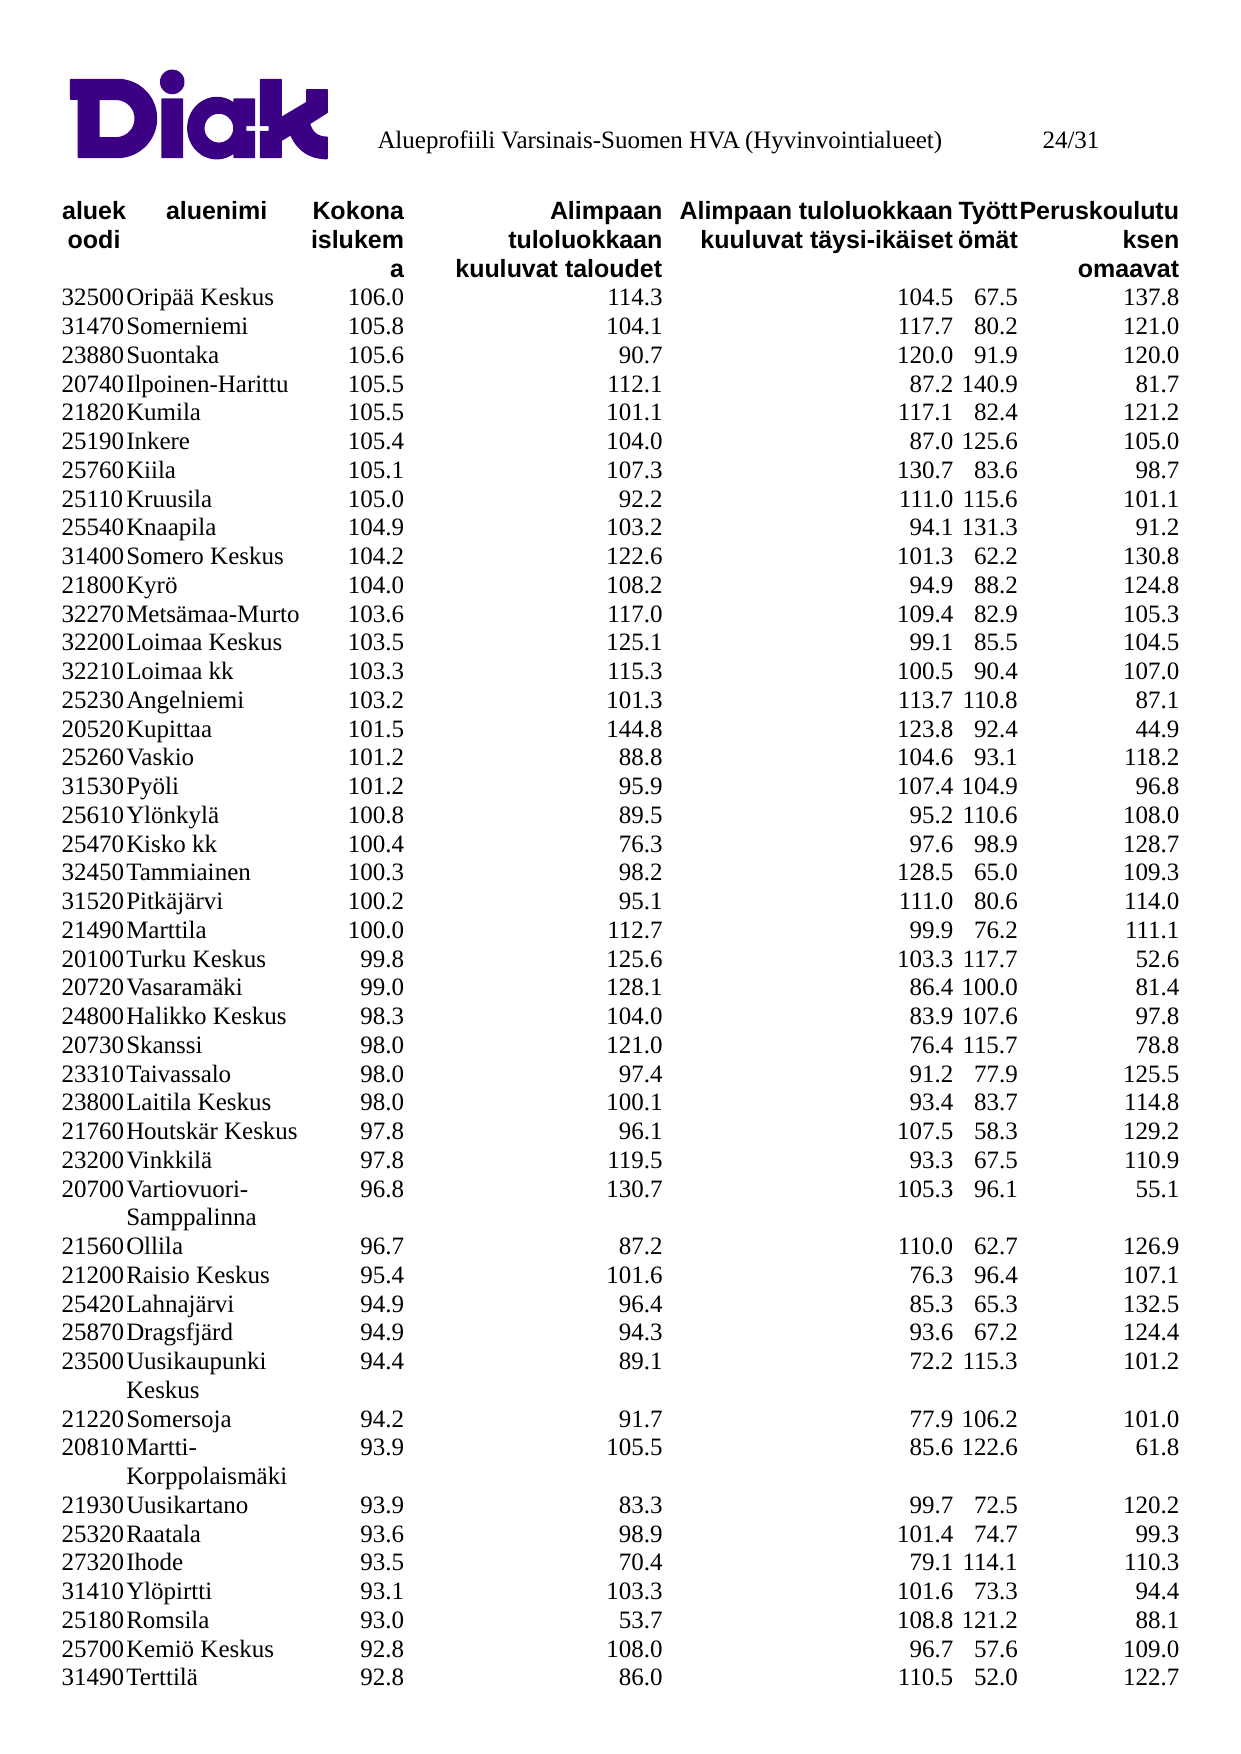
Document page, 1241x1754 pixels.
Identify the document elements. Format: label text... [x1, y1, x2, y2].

table_cell 93.3 [662, 1145, 953, 1174]
table_cell 105.0 [1018, 426, 1179, 455]
table_cell 83.9 [662, 1001, 953, 1030]
table_cell 114.3 [404, 283, 662, 311]
table_cell 108.0 [1018, 800, 1179, 829]
table_cell 101.2 [307, 771, 404, 800]
table_cell 122.6 [404, 541, 662, 570]
table_cell 137.8 [1018, 283, 1179, 311]
table_cell Uusikaupunki Keskus [126, 1346, 307, 1404]
table_cell 104.1 [404, 311, 662, 340]
table_cell 93.9 [307, 1490, 404, 1519]
table_cell 53.7 [404, 1605, 662, 1634]
table_cell Oripää Keskus [126, 283, 307, 311]
table_cell 97.4 [404, 1059, 662, 1087]
table_cell 82.4 [953, 398, 1017, 426]
table_cell 130.7 [662, 455, 953, 484]
table_cell 20810 [61, 1433, 126, 1490]
table_cell 25700 [61, 1634, 126, 1662]
table_cell 93.0 [307, 1605, 404, 1634]
table_cell 100.1 [404, 1088, 662, 1116]
table_cell Vaskio [126, 743, 307, 771]
table_cell 93.1 [307, 1576, 404, 1605]
table_cell 98.0 [307, 1088, 404, 1116]
table_cell Vinkkilä [126, 1145, 307, 1174]
table_header aluenimi [126, 196, 307, 282]
table_cell 99.8 [307, 944, 404, 972]
table_cell 52.0 [953, 1663, 1017, 1691]
table_cell 122.7 [1018, 1663, 1179, 1691]
table_cell 105.5 [307, 369, 404, 397]
table_cell 76.3 [404, 829, 662, 857]
table_cell 103.2 [307, 685, 404, 714]
table_cell 121.2 [1018, 398, 1179, 426]
table_cell 88.2 [953, 570, 1017, 599]
table_cell 77.9 [662, 1404, 953, 1432]
table_cell Skanssi [126, 1030, 307, 1059]
table_cell 61.8 [1018, 1433, 1179, 1490]
table_cell 55.1 [1018, 1174, 1179, 1231]
table_cell 104.0 [307, 570, 404, 599]
table_cell 99.1 [662, 628, 953, 656]
table_cell 95.4 [307, 1260, 404, 1289]
table_cell 67.5 [953, 283, 1017, 311]
table_cell Loimaa kk [126, 656, 307, 685]
table_cell 65.3 [953, 1289, 1017, 1317]
table_cell Ylönkylä [126, 800, 307, 829]
table_cell 108.0 [404, 1634, 662, 1662]
table_cell Ollila [126, 1231, 307, 1260]
table_cell 107.3 [404, 455, 662, 484]
table_cell 96.1 [404, 1116, 662, 1145]
table_cell 93.6 [662, 1318, 953, 1346]
table_cell 101.5 [307, 714, 404, 742]
table_cell 79.1 [662, 1548, 953, 1576]
table_cell 76.4 [662, 1030, 953, 1059]
table_cell Laitila Keskus [126, 1088, 307, 1116]
table_cell Ilpoinen-Harittu [126, 369, 307, 397]
table_cell 93.5 [307, 1548, 404, 1576]
table_cell 117.0 [404, 599, 662, 627]
table_cell 130.8 [1018, 541, 1179, 570]
table_cell 89.1 [404, 1346, 662, 1404]
table_cell 125.6 [404, 944, 662, 972]
table_cell 110.5 [662, 1663, 953, 1691]
table_cell 100.0 [953, 973, 1017, 1001]
table_cell 86.4 [662, 973, 953, 1001]
table_cell 119.5 [404, 1145, 662, 1174]
table_cell 31530 [61, 771, 126, 800]
table_cell Kumila [126, 398, 307, 426]
table_cell 21560 [61, 1231, 126, 1260]
table_cell 94.3 [404, 1318, 662, 1346]
table_cell 103.5 [307, 628, 404, 656]
table_cell 25190 [61, 426, 126, 455]
table_cell 109.3 [1018, 858, 1179, 886]
table_cell 98.2 [404, 858, 662, 886]
table_cell 101.1 [1018, 484, 1179, 512]
table_cell 87.0 [662, 426, 953, 455]
table_cell 72.2 [662, 1346, 953, 1404]
table_cell 23800 [61, 1088, 126, 1116]
table_cell 95.2 [662, 800, 953, 829]
table_cell 100.5 [662, 656, 953, 685]
table_cell 105.0 [307, 484, 404, 512]
table_cell 101.1 [404, 398, 662, 426]
table_cell 121.2 [953, 1605, 1017, 1634]
table_cell 111.1 [1018, 915, 1179, 944]
table_cell 110.0 [662, 1231, 953, 1260]
table_cell Tammiainen [126, 858, 307, 886]
table_cell 91.2 [1018, 513, 1179, 541]
table_cell 94.9 [662, 570, 953, 599]
table_cell 25470 [61, 829, 126, 857]
table_cell 97.8 [307, 1116, 404, 1145]
table_cell 117.7 [662, 311, 953, 340]
table_cell 73.3 [953, 1576, 1017, 1605]
table_cell 25540 [61, 513, 126, 541]
table_cell 105.5 [404, 1433, 662, 1490]
table_cell 104.2 [307, 541, 404, 570]
table_cell 104.9 [953, 771, 1017, 800]
table_cell Kruusila [126, 484, 307, 512]
table_header Peruskoulutuksen omaavat [1018, 196, 1179, 282]
table_cell Somero Keskus [126, 541, 307, 570]
table_cell 89.5 [404, 800, 662, 829]
table_cell 97.6 [662, 829, 953, 857]
table_cell 57.6 [953, 1634, 1017, 1662]
table_cell 94.4 [1018, 1576, 1179, 1605]
table_cell 108.2 [404, 570, 662, 599]
table_cell 25420 [61, 1289, 126, 1317]
table_cell 113.7 [662, 685, 953, 714]
table_cell 101.3 [404, 685, 662, 714]
table_cell 105.5 [307, 398, 404, 426]
table_cell 83.7 [953, 1088, 1017, 1116]
table_header Alimpaan tuloluokkaan kuuluvat täysi-ikäiset [662, 196, 953, 282]
table_cell 83.3 [404, 1490, 662, 1519]
table_cell Pyöli [126, 771, 307, 800]
table_cell 95.9 [404, 771, 662, 800]
table_cell 105.1 [307, 455, 404, 484]
table_cell 115.6 [953, 484, 1017, 512]
table_cell Vartiovuori-Samppalinna [126, 1174, 307, 1231]
table_cell 104.6 [662, 743, 953, 771]
table_cell 100.4 [307, 829, 404, 857]
table_cell 90.7 [404, 340, 662, 369]
table_cell Kyrö [126, 570, 307, 599]
table_cell Terttilä [126, 1663, 307, 1691]
table_cell 115.7 [953, 1030, 1017, 1059]
table_cell 93.9 [307, 1433, 404, 1490]
table_cell 94.1 [662, 513, 953, 541]
table_cell 122.6 [953, 1433, 1017, 1490]
table_cell 82.9 [953, 599, 1017, 627]
table_cell 72.5 [953, 1490, 1017, 1519]
table_cell Kiila [126, 455, 307, 484]
table_header Alimpaan tuloluokkaan kuuluvat taloudet [404, 196, 662, 282]
table_cell 20520 [61, 714, 126, 742]
table_cell 117.7 [953, 944, 1017, 972]
table_cell 125.1 [404, 628, 662, 656]
table_cell 111.0 [662, 886, 953, 915]
table_header Työttömät [953, 196, 1017, 282]
table_cell 103.3 [662, 944, 953, 972]
table_cell Uusikartano [126, 1490, 307, 1519]
table_cell Knaapila [126, 513, 307, 541]
table_cell 88.1 [1018, 1605, 1179, 1634]
table_cell 125.5 [1018, 1059, 1179, 1087]
table_cell 106.0 [307, 283, 404, 311]
table_cell 85.3 [662, 1289, 953, 1317]
table_cell 76.3 [662, 1260, 953, 1289]
table_cell 105.4 [307, 426, 404, 455]
table_cell 20720 [61, 973, 126, 1001]
table_cell 101.2 [1018, 1346, 1179, 1404]
table_cell 20740 [61, 369, 126, 397]
table_cell 92.4 [953, 714, 1017, 742]
table_cell 23310 [61, 1059, 126, 1087]
table_cell 105.3 [1018, 599, 1179, 627]
table_cell 103.3 [404, 1576, 662, 1605]
table_cell 67.2 [953, 1318, 1017, 1346]
table_cell 94.2 [307, 1404, 404, 1432]
table_cell 25320 [61, 1519, 126, 1547]
table_cell 118.2 [1018, 743, 1179, 771]
table_cell Suontaka [126, 340, 307, 369]
table_cell 130.7 [404, 1174, 662, 1231]
table_cell 21820 [61, 398, 126, 426]
table_cell 98.0 [307, 1030, 404, 1059]
table_cell Kemiö Keskus [126, 1634, 307, 1662]
table_cell 98.0 [307, 1059, 404, 1087]
table_cell 44.9 [1018, 714, 1179, 742]
table_cell 110.3 [1018, 1548, 1179, 1576]
table_cell 23200 [61, 1145, 126, 1174]
table_cell 108.8 [662, 1605, 953, 1634]
table_cell 132.5 [1018, 1289, 1179, 1317]
table_cell 21930 [61, 1490, 126, 1519]
table_cell 131.3 [953, 513, 1017, 541]
table_header aluekoodi [61, 196, 126, 282]
table_cell 111.0 [662, 484, 953, 512]
table_cell 94.9 [307, 1318, 404, 1346]
table_cell 32500 [61, 283, 126, 311]
table_cell 65.0 [953, 858, 1017, 886]
table_cell Pitkäjärvi [126, 886, 307, 915]
table_cell 21200 [61, 1260, 126, 1289]
table_cell 87.2 [404, 1231, 662, 1260]
table_cell Inkere [126, 426, 307, 455]
table_cell 101.2 [307, 743, 404, 771]
table_cell 31470 [61, 311, 126, 340]
table_cell Raisio Keskus [126, 1260, 307, 1289]
table_cell 25610 [61, 800, 126, 829]
table_cell 97.8 [307, 1145, 404, 1174]
table_cell 99.3 [1018, 1519, 1179, 1547]
table_cell Somerniemi [126, 311, 307, 340]
table_cell 93.4 [662, 1088, 953, 1116]
table_cell 105.8 [307, 311, 404, 340]
table_cell 23500 [61, 1346, 126, 1404]
table_cell 110.8 [953, 685, 1017, 714]
table_cell 92.8 [307, 1634, 404, 1662]
table_cell Halikko Keskus [126, 1001, 307, 1030]
table_cell 128.1 [404, 973, 662, 1001]
table_cell Houtskär Keskus [126, 1116, 307, 1145]
table_cell Ylöpirtti [126, 1576, 307, 1605]
table_header Kokonaislukema [307, 196, 404, 282]
table_cell 105.3 [662, 1174, 953, 1231]
table_cell 92.8 [307, 1663, 404, 1691]
table_cell 85.6 [662, 1433, 953, 1490]
table_cell 101.0 [1018, 1404, 1179, 1432]
table_cell 21800 [61, 570, 126, 599]
table_cell 20730 [61, 1030, 126, 1059]
table_cell 114.1 [953, 1548, 1017, 1576]
table_cell 120.0 [662, 340, 953, 369]
table_cell 25260 [61, 743, 126, 771]
table_cell 110.9 [1018, 1145, 1179, 1174]
table_cell 112.7 [404, 915, 662, 944]
table_cell 115.3 [953, 1346, 1017, 1404]
table_cell 104.5 [662, 283, 953, 311]
table_cell 21760 [61, 1116, 126, 1145]
table_cell Martti-Korppolaismäki [126, 1433, 307, 1490]
table_cell 88.8 [404, 743, 662, 771]
table_cell 107.6 [953, 1001, 1017, 1030]
table_cell 115.3 [404, 656, 662, 685]
table_cell 87.1 [1018, 685, 1179, 714]
table_cell 124.4 [1018, 1318, 1179, 1346]
table_cell 98.9 [404, 1519, 662, 1547]
table_cell 91.2 [662, 1059, 953, 1087]
table_cell 124.8 [1018, 570, 1179, 599]
table_cell 67.5 [953, 1145, 1017, 1174]
table_cell 80.6 [953, 886, 1017, 915]
table_cell 32270 [61, 599, 126, 627]
table_cell 120.0 [1018, 340, 1179, 369]
table_cell 128.7 [1018, 829, 1179, 857]
table_cell 20700 [61, 1174, 126, 1231]
table_cell 27320 [61, 1548, 126, 1576]
table_cell 101.4 [662, 1519, 953, 1547]
table_cell 81.4 [1018, 973, 1179, 1001]
table_cell 101.6 [404, 1260, 662, 1289]
table_cell 87.2 [662, 369, 953, 397]
table_cell 100.0 [307, 915, 404, 944]
table_cell 120.2 [1018, 1490, 1179, 1519]
table_cell 99.0 [307, 973, 404, 1001]
table_cell 77.9 [953, 1059, 1017, 1087]
table_cell 23880 [61, 340, 126, 369]
table_cell 58.3 [953, 1116, 1017, 1145]
table_cell 96.4 [404, 1289, 662, 1317]
table_cell 91.9 [953, 340, 1017, 369]
table_cell 31490 [61, 1663, 126, 1691]
table_cell Vasaramäki [126, 973, 307, 1001]
table_cell 109.0 [1018, 1634, 1179, 1662]
table_cell 96.8 [1018, 771, 1179, 800]
table_cell Marttila [126, 915, 307, 944]
table_cell 99.7 [662, 1490, 953, 1519]
table_cell 94.4 [307, 1346, 404, 1404]
table_cell 83.6 [953, 455, 1017, 484]
table_cell 104.0 [404, 426, 662, 455]
table_cell 90.4 [953, 656, 1017, 685]
table_cell Kisko kk [126, 829, 307, 857]
table_cell 121.0 [1018, 311, 1179, 340]
table_cell 107.1 [1018, 1260, 1179, 1289]
table_cell 81.7 [1018, 369, 1179, 397]
table_cell 96.7 [662, 1634, 953, 1662]
table_cell 95.1 [404, 886, 662, 915]
table_cell Loimaa Keskus [126, 628, 307, 656]
table_cell 114.0 [1018, 886, 1179, 915]
table_cell 103.6 [307, 599, 404, 627]
table_cell 24800 [61, 1001, 126, 1030]
table_cell 62.2 [953, 541, 1017, 570]
table_cell 99.9 [662, 915, 953, 944]
table_cell 98.7 [1018, 455, 1179, 484]
table_cell Metsämaa-Murto [126, 599, 307, 627]
table_cell 121.0 [404, 1030, 662, 1059]
table_cell 106.2 [953, 1404, 1017, 1432]
table_cell 94.9 [307, 1289, 404, 1317]
table_cell 92.2 [404, 484, 662, 512]
table_cell Taivassalo [126, 1059, 307, 1087]
table_cell 98.3 [307, 1001, 404, 1030]
table_cell 96.4 [953, 1260, 1017, 1289]
table_cell 114.8 [1018, 1088, 1179, 1116]
table_cell 86.0 [404, 1663, 662, 1691]
table_cell 96.8 [307, 1174, 404, 1231]
table_cell Dragsfjärd [126, 1318, 307, 1346]
table_cell 21490 [61, 915, 126, 944]
table_cell 91.7 [404, 1404, 662, 1432]
table_cell 97.8 [1018, 1001, 1179, 1030]
table_cell 76.2 [953, 915, 1017, 944]
table_cell 62.7 [953, 1231, 1017, 1260]
table_cell 32200 [61, 628, 126, 656]
table_cell 52.6 [1018, 944, 1179, 972]
table_cell 93.1 [953, 743, 1017, 771]
table_cell 112.1 [404, 369, 662, 397]
table_cell 31400 [61, 541, 126, 570]
table_cell 25180 [61, 1605, 126, 1634]
table_cell 25230 [61, 685, 126, 714]
table_cell 80.2 [953, 311, 1017, 340]
table_cell 109.4 [662, 599, 953, 627]
table_cell 98.9 [953, 829, 1017, 857]
table_cell 32450 [61, 858, 126, 886]
table_cell 117.1 [662, 398, 953, 426]
table_cell 96.7 [307, 1231, 404, 1260]
table_cell 107.0 [1018, 656, 1179, 685]
table_cell Romsila [126, 1605, 307, 1634]
table_cell 144.8 [404, 714, 662, 742]
table_cell 101.6 [662, 1576, 953, 1605]
table_cell 107.4 [662, 771, 953, 800]
table_cell 21220 [61, 1404, 126, 1432]
table_cell Kupittaa [126, 714, 307, 742]
table_cell 104.0 [404, 1001, 662, 1030]
table_cell Ihode [126, 1548, 307, 1576]
table_cell 104.5 [1018, 628, 1179, 656]
table_cell 129.2 [1018, 1116, 1179, 1145]
table_cell 125.6 [953, 426, 1017, 455]
table_cell 25110 [61, 484, 126, 512]
table_cell 32210 [61, 656, 126, 685]
table_cell 126.9 [1018, 1231, 1179, 1260]
table_cell 103.3 [307, 656, 404, 685]
table_cell Lahnajärvi [126, 1289, 307, 1317]
table_cell 31520 [61, 886, 126, 915]
table_cell 31410 [61, 1576, 126, 1605]
table_cell Raatala [126, 1519, 307, 1547]
table_cell 85.5 [953, 628, 1017, 656]
table_cell 74.7 [953, 1519, 1017, 1547]
table_cell 25760 [61, 455, 126, 484]
table_cell 78.8 [1018, 1030, 1179, 1059]
table_cell Angelniemi [126, 685, 307, 714]
table_cell Somersoja [126, 1404, 307, 1432]
table_cell 70.4 [404, 1548, 662, 1576]
table_cell 107.5 [662, 1116, 953, 1145]
table_cell 100.2 [307, 886, 404, 915]
table_cell 110.6 [953, 800, 1017, 829]
table_cell 100.8 [307, 800, 404, 829]
table_cell 104.9 [307, 513, 404, 541]
table_cell 101.3 [662, 541, 953, 570]
table_cell 105.6 [307, 340, 404, 369]
table_cell 123.8 [662, 714, 953, 742]
table_cell 25870 [61, 1318, 126, 1346]
table_cell 103.2 [404, 513, 662, 541]
table_cell 96.1 [953, 1174, 1017, 1231]
table_cell 140.9 [953, 369, 1017, 397]
table_cell 20100 [61, 944, 126, 972]
table_cell 128.5 [662, 858, 953, 886]
table_cell Turku Keskus [126, 944, 307, 972]
table_cell 93.6 [307, 1519, 404, 1547]
table_cell 100.3 [307, 858, 404, 886]
